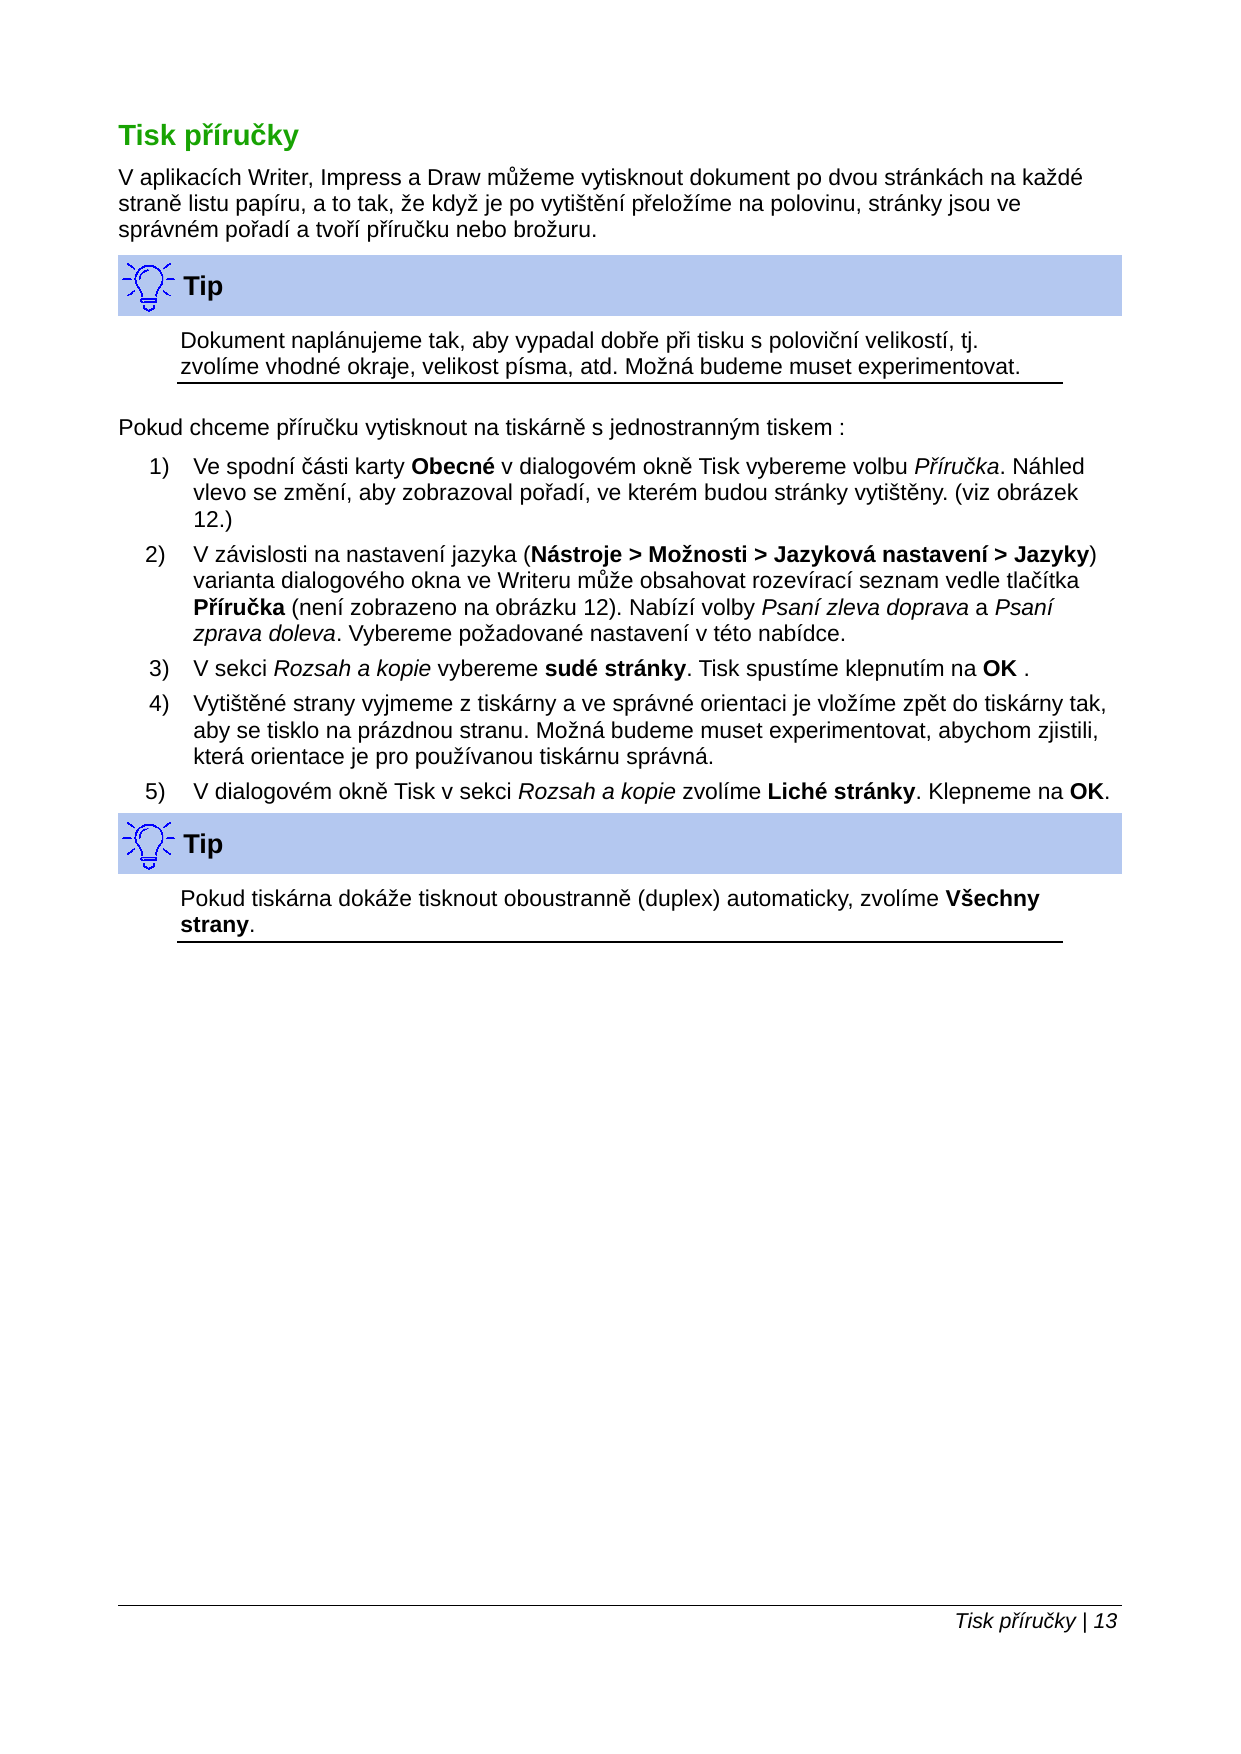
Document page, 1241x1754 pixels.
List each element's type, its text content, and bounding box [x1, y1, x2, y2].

text Pokud tiskárna dokáže tisknout oboustranně (duplex) automaticky, zvolíme Všechny strany. [177, 882, 1063, 941]
picture [119, 814, 179, 874]
list Vytištěné strany vyjmeme z tiskárny a ve správné orientaci je vložíme zpět do tiskárny tak, aby se tisklo na prázdnou stranu. Možná budeme muset experimentovat, abychom zjistili, která orientace je pro používanou tiskárnu správná. [169, 690, 1122, 769]
text V aplikacích Writer, Impress a Draw můžeme vytisknout dokument po dvou stránkách na každé straně listu papíru, a to tak, že když je po vytištění přeložíme na polovinu, stránky jsou ve správném pořadí a tvoří příručku nebo brožuru. [118, 163, 1122, 242]
subtitle Tisk příručky [118, 118, 1122, 152]
subtitle Tip [179, 255, 1122, 316]
list V sekci Rozsah a kopie vybereme sudé stránky. Tisk spustíme klepnutím na OK . [169, 655, 1122, 681]
list V závislosti na nastavení jazyka (Nástroje > Možnosti > Jazyková nastavení > Jazyky) varianta dialogového okna ve Writeru může obsahovat rozevírací seznam vedle tlačítka Příručka (není zobrazeno na obrázku 12). Nabízí volby Psaní zleva doprava a Psaní zprava doleva. Vybereme požadované nastavení v této nabídce. [165, 541, 1122, 646]
subtitle Tip [118, 813, 1122, 874]
list Ve spodní části karty Obecné v dialogovém okně Tisk vybereme volbu Příručka. Náhled vlevo se změní, aby zobrazoval pořadí, ve kterém budou stránky vytištěny. (viz obrázek 12.) [169, 453, 1122, 532]
list V dialogovém okně Tisk v sekci Rozsah a kopie zvolíme Liché stránky. Klepneme na OK. [165, 778, 1122, 804]
text Dokument naplánujeme tak, aby vypadal dobře při tisku s poloviční velikostí, tj. zvolíme vhodné okraje, velikost písma, atd. Možná budeme muset experimentovat. [177, 324, 1063, 382]
list Pokud chceme příručku vytisknout na tiskárně s jednostranným tiskem : [118, 414, 1122, 440]
picture [119, 255, 179, 316]
